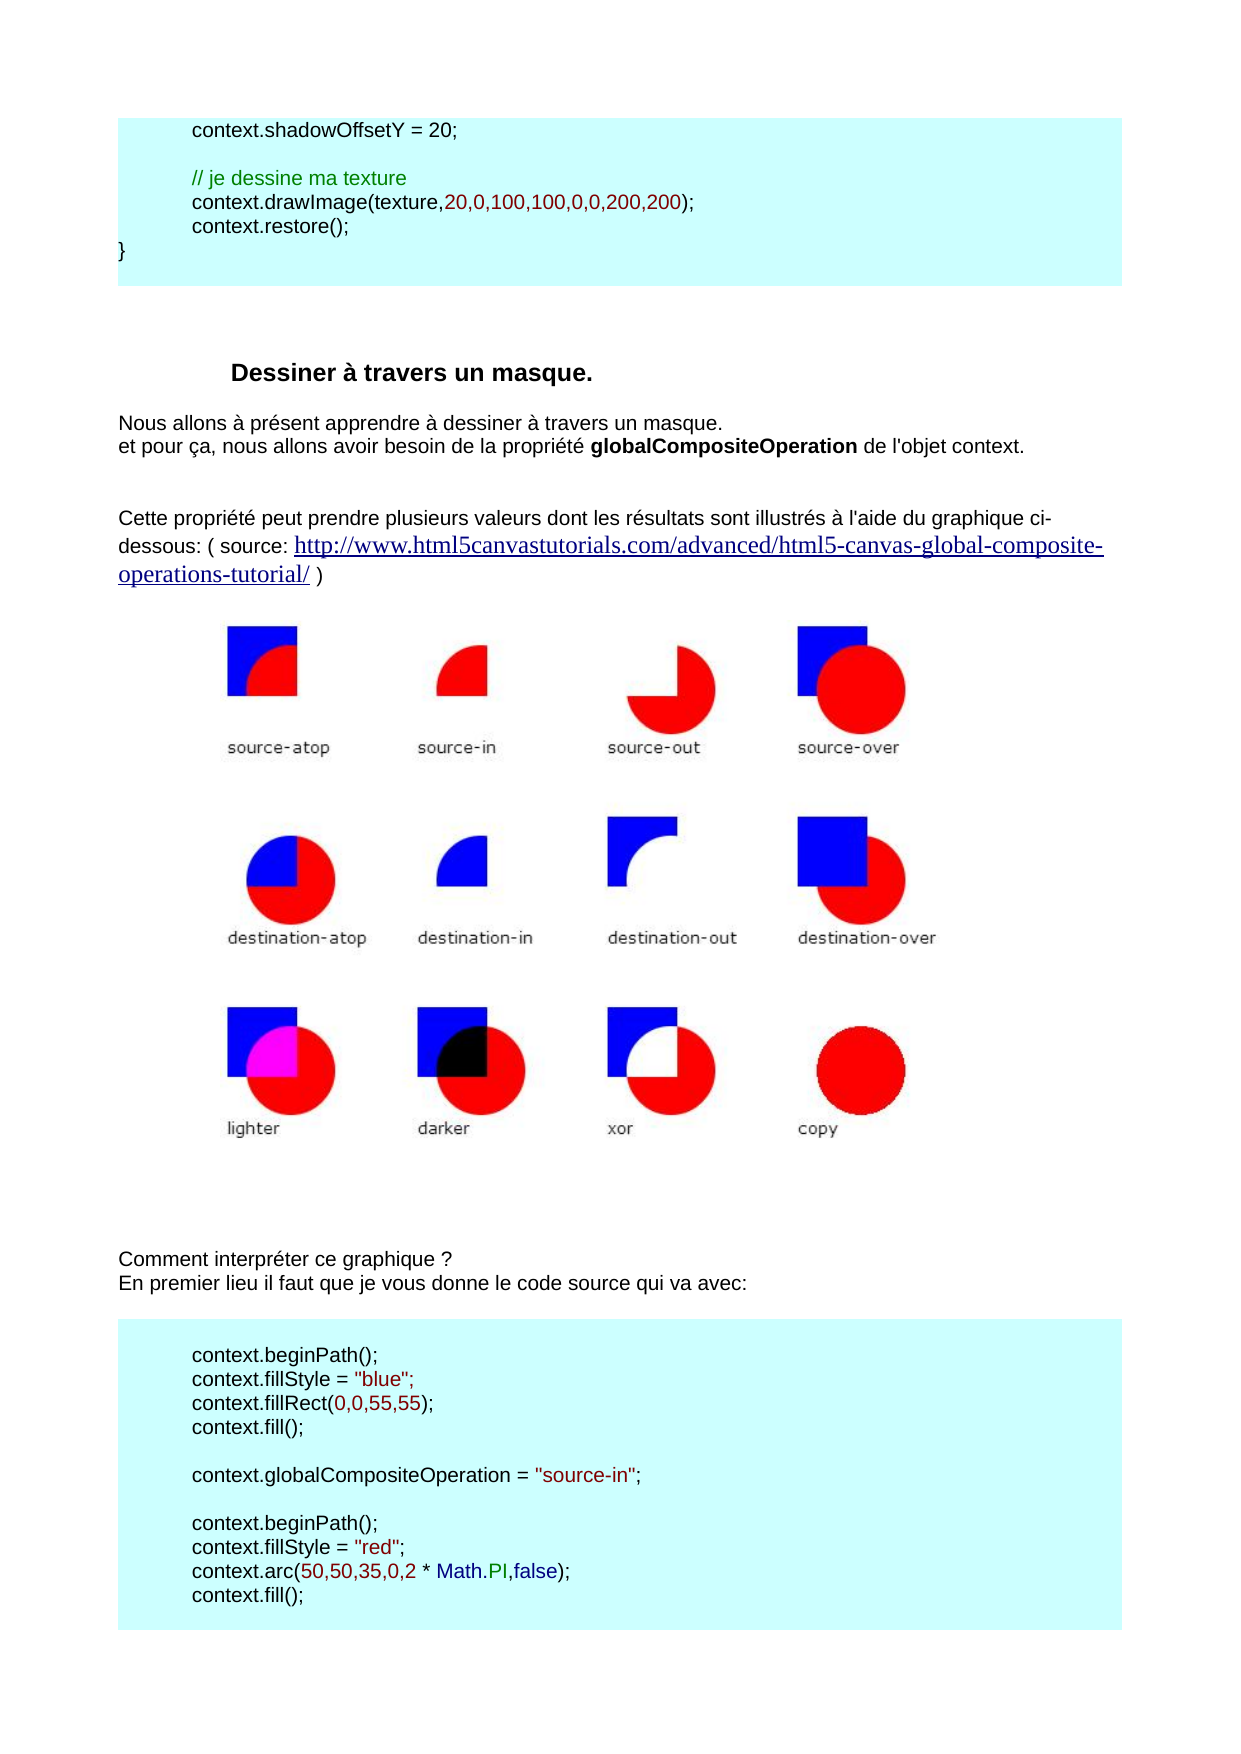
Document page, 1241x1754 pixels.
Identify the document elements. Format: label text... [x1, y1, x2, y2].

text context.restore(); [118, 214, 1122, 238]
text context.arc(50,50,35,0,2 * Math.PI,false); [118, 1558, 1122, 1582]
text Comment interpréter ce graphique ? [118, 1247, 1122, 1271]
text context.beginPath(); [118, 1511, 1122, 1534]
text context.shadowOffsetY = 20; [118, 118, 1122, 142]
text En premier lieu il faut que je vous donne le code source qui va avec: [118, 1271, 1122, 1295]
text context.fill(); [118, 1582, 1122, 1606]
text // je dessine ma texture [118, 166, 1122, 190]
text context.globalCompositeOperation = "source-in"; [118, 1463, 1122, 1487]
picture [220, 620, 960, 1152]
text Cette propriété peut prendre plusieurs valeurs dont les résultats sont illustrés à l'aide du graphique ci-dessous: ( source: http://www.html5canvastutorials.com/advanced/html5-canvas-global-composite-operations-tutorial/ ) [118, 506, 1122, 588]
text context.fillRect(0,0,55,55); [118, 1391, 1122, 1415]
text context.fillStyle = "blue"; [118, 1367, 1122, 1391]
text context.beginPath(); [118, 1343, 1122, 1367]
text context.fill(); [118, 1415, 1122, 1439]
text context.drawImage(texture,20,0,100,100,0,0,200,200); [118, 190, 1122, 214]
text Nous allons à présent apprendre à dessiner à travers un masque. [118, 410, 1122, 434]
text context.fillStyle = "red"; [118, 1534, 1122, 1558]
text et pour ça, nous allons avoir besoin de la propriété globalCompositeOperation de l'objet context. [118, 434, 1122, 458]
text } [118, 238, 1122, 262]
list Dessiner à travers un masque. [193, 358, 1122, 386]
